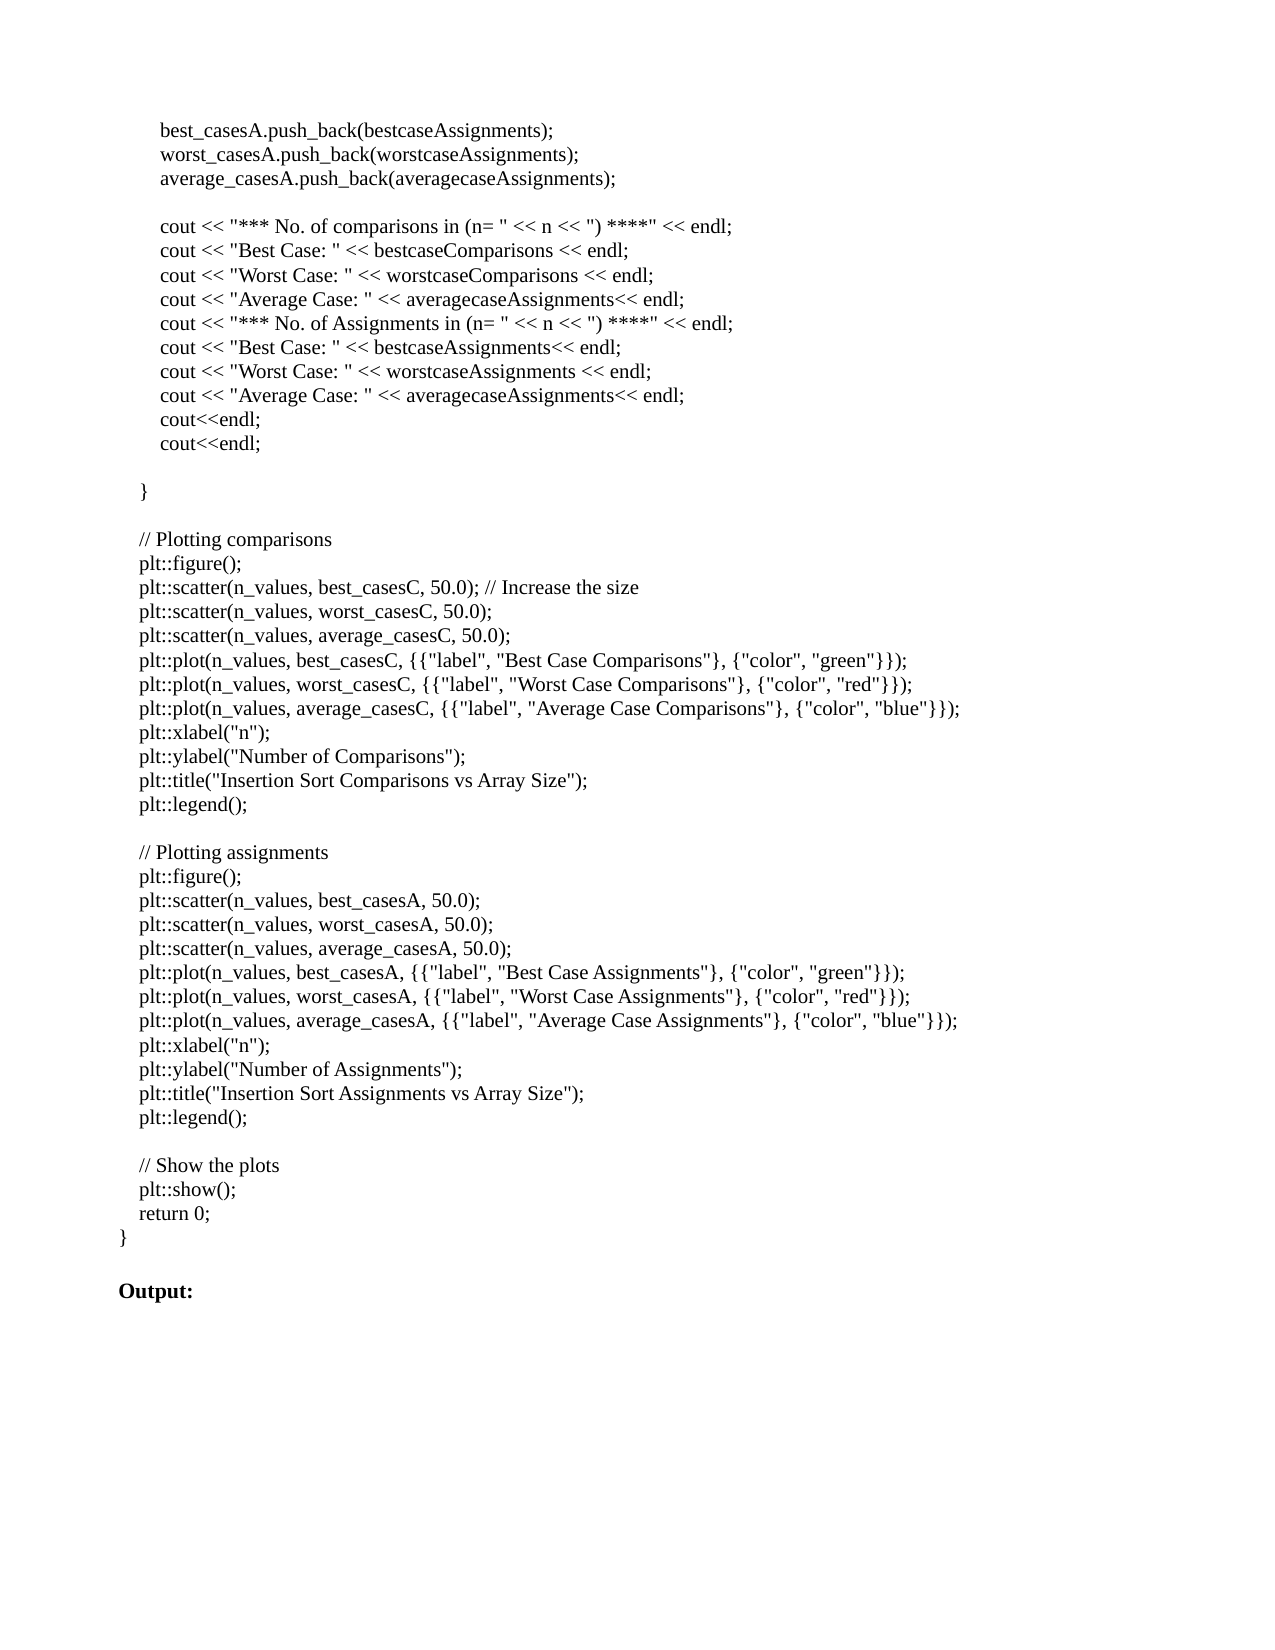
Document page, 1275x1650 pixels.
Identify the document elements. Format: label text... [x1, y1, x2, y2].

text // Show the plots [118, 1153, 1157, 1177]
text // Plotting assignments [118, 840, 1157, 864]
text } [118, 1225, 1157, 1249]
text cout << "Worst Case: " << worstcaseComparisons << endl; [118, 262, 1157, 287]
text cout << "Worst Case: " << worstcaseAssignments << endl; [118, 359, 1157, 383]
text cout << "*** No. of comparisons in (n= " << n << ") ****" << endl; [118, 214, 1157, 238]
text plt::title("Insertion Sort Assignments vs Array Size"); [118, 1081, 1157, 1105]
text plt::legend(); [118, 1105, 1157, 1129]
text plt::xlabel("n"); [118, 1032, 1157, 1057]
text cout << "Best Case: " << bestcaseComparisons << endl; [118, 238, 1157, 262]
text cout << "Average Case: " << averagecaseAssignments<< endl; [118, 383, 1157, 407]
text plt::ylabel("Number of Comparisons"); [118, 744, 1157, 768]
text cout<<endl; [118, 431, 1157, 455]
text plt::scatter(n_values, best_casesA, 50.0); [118, 888, 1157, 912]
text cout<<endl; [118, 407, 1157, 431]
text average_casesA.push_back(averagecaseAssignments); [118, 166, 1157, 190]
text // Plotting comparisons [118, 527, 1157, 551]
text plt::ylabel("Number of Assignments"); [118, 1057, 1157, 1081]
text cout << "Average Case: " << averagecaseAssignments<< endl; [118, 287, 1157, 311]
text plt::plot(n_values, best_casesA, {{"label", "Best Case Assignments"}, {"color", "green"}}); [118, 960, 1157, 984]
text best_casesA.push_back(bestcaseAssignments); [118, 118, 1157, 142]
text cout << "*** No. of Assignments in (n= " << n << ") ****" << endl; [118, 311, 1157, 335]
text plt::scatter(n_values, worst_casesA, 50.0); [118, 912, 1157, 936]
text } [118, 479, 1157, 503]
text return 0; [118, 1201, 1157, 1225]
text plt::show(); [118, 1177, 1157, 1201]
text Output: [118, 1278, 1157, 1303]
text plt::figure(); [118, 551, 1157, 575]
text plt::figure(); [118, 864, 1157, 888]
text plt::scatter(n_values, average_casesC, 50.0); [118, 623, 1157, 647]
text plt::plot(n_values, worst_casesC, {{"label", "Worst Case Comparisons"}, {"color", "red"}}); [118, 672, 1157, 696]
text plt::plot(n_values, average_casesA, {{"label", "Average Case Assignments"}, {"color", "blue"}}); [118, 1008, 1157, 1032]
text plt::xlabel("n"); [118, 720, 1157, 744]
text plt::title("Insertion Sort Comparisons vs Array Size"); [118, 768, 1157, 792]
text plt::plot(n_values, average_casesC, {{"label", "Average Case Comparisons"}, {"color", "blue"}}); [118, 696, 1157, 720]
text plt::plot(n_values, worst_casesA, {{"label", "Worst Case Assignments"}, {"color", "red"}}); [118, 984, 1157, 1008]
text plt::scatter(n_values, best_casesC, 50.0); // Increase the size [118, 575, 1157, 599]
text cout << "Best Case: " << bestcaseAssignments<< endl; [118, 335, 1157, 359]
text worst_casesA.push_back(worstcaseAssignments); [118, 142, 1157, 166]
text plt::scatter(n_values, average_casesA, 50.0); [118, 936, 1157, 960]
text plt::scatter(n_values, worst_casesC, 50.0); [118, 599, 1157, 623]
text plt::legend(); [118, 792, 1157, 816]
text plt::plot(n_values, best_casesC, {{"label", "Best Case Comparisons"}, {"color", "green"}}); [118, 647, 1157, 672]
